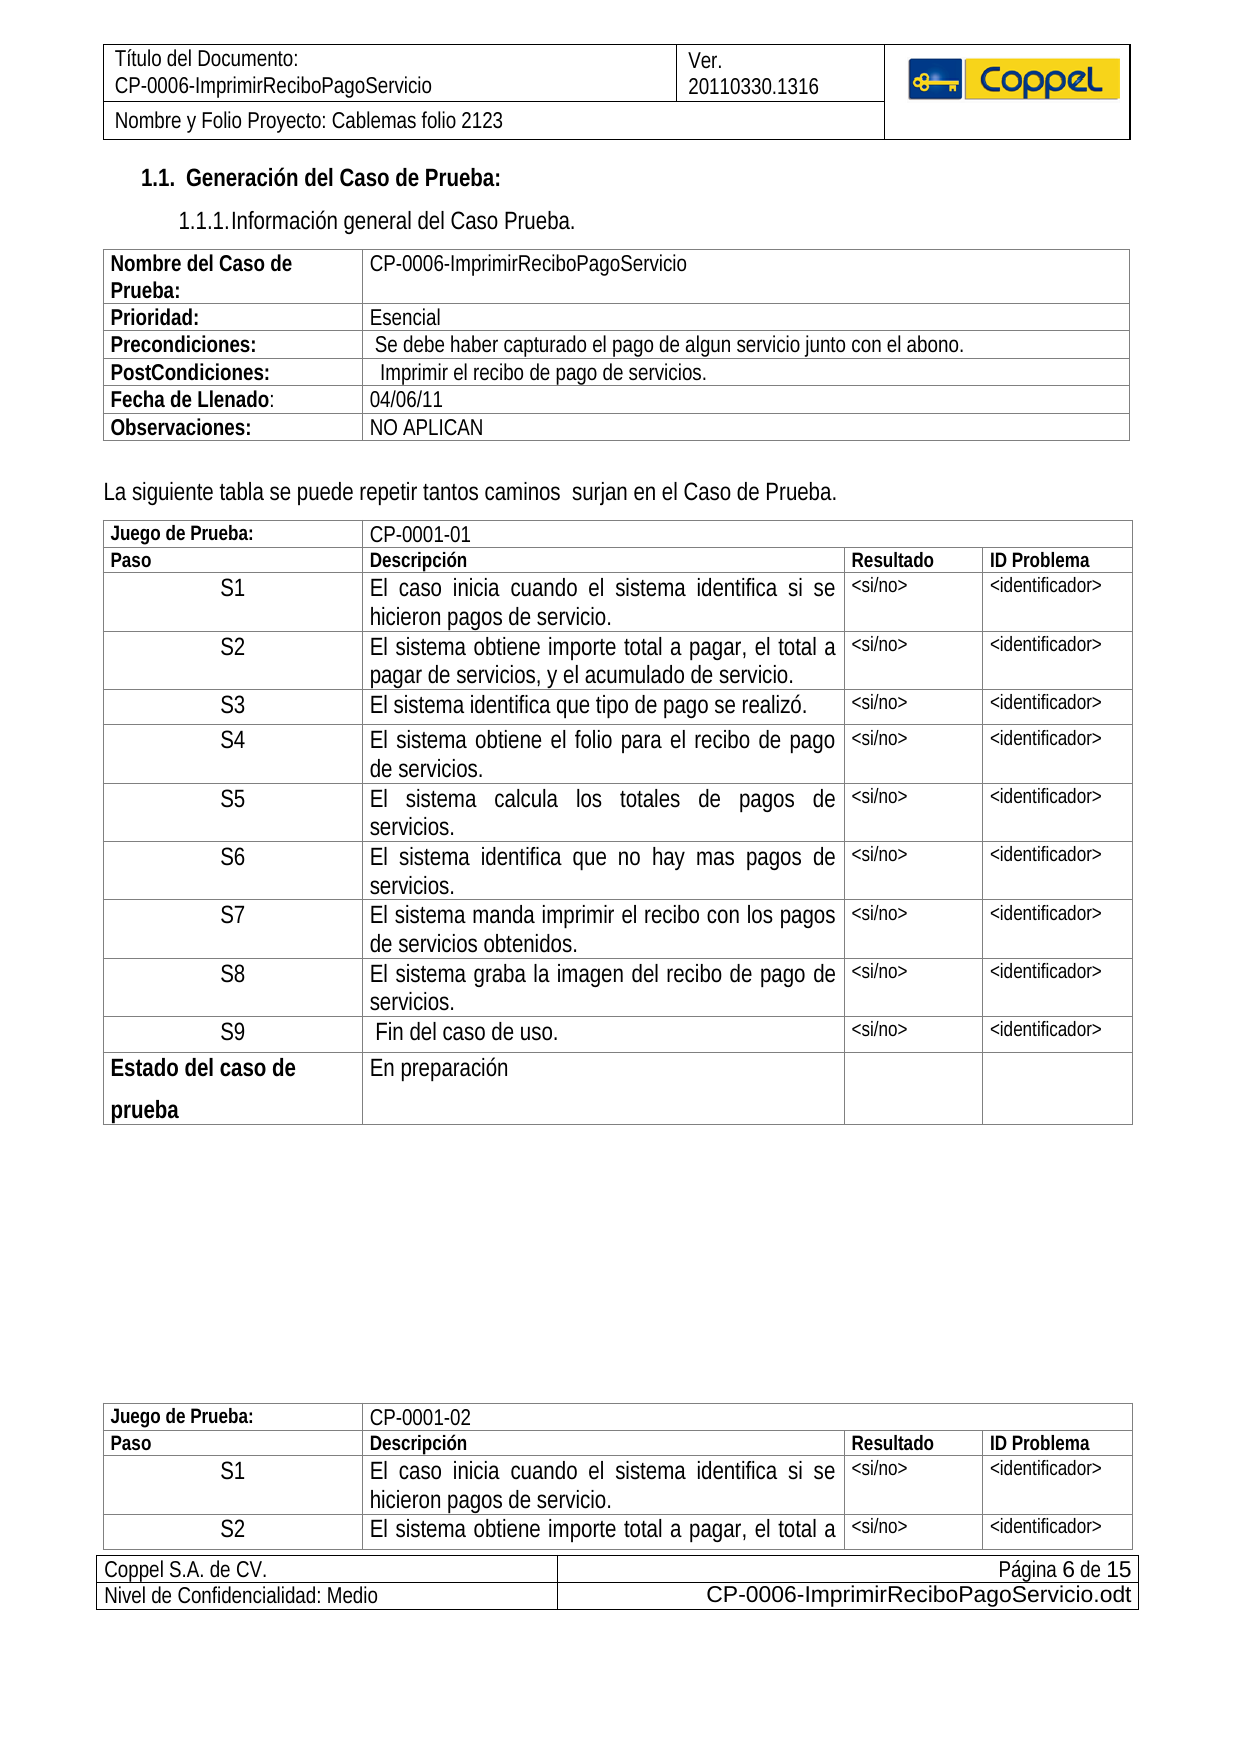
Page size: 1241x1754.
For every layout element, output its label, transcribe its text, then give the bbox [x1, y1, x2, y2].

list Generación del Caso de Prueba: [141, 163, 1131, 192]
list Información general del Caso Prueba. [178, 206, 1131, 235]
table_cell ID Problema [983, 548, 1132, 572]
table_cell <identificador> [983, 725, 1132, 783]
table_cell Esencial [363, 304, 1129, 330]
table_cell <identificador> [983, 1515, 1132, 1549]
table_cell El sistema calcula los totales de pagos de servicios. [363, 784, 844, 841]
table_cell S1 [104, 573, 362, 631]
table_cell <identificador> [983, 1456, 1132, 1513]
table_cell El sistema obtiene importe total a pagar, el total a [363, 1515, 844, 1549]
table_cell PostCondiciones: [104, 359, 362, 385]
table_header Juego de Prueba: [104, 521, 362, 547]
table_cell Descripción [363, 548, 844, 572]
table_header Juego de Prueba: [104, 1404, 362, 1430]
table_header CP-0001-02 [363, 1404, 1132, 1430]
table_cell Estado del caso de prueba [104, 1053, 362, 1124]
table_cell Prioridad: [104, 304, 362, 330]
table_cell <identificador> [983, 632, 1132, 689]
table_cell El caso inicia cuando el sistema identifica si se hicieron pagos de servicio. [363, 573, 844, 631]
table_cell Se debe haber capturado el pago de algun servicio junto con el abono. [363, 331, 1129, 358]
table_cell El sistema identifica que no hay mas pagos de servicios. [363, 842, 844, 899]
table_cell <identificador> [983, 573, 1132, 631]
table_cell <si/no> [845, 573, 982, 631]
table_cell Paso [104, 548, 362, 572]
table_cell Precondiciones: [104, 331, 362, 358]
table_cell <si/no> [845, 900, 982, 958]
table_cell [983, 1053, 1132, 1124]
table_cell [845, 1053, 982, 1124]
table_cell S6 [104, 842, 362, 899]
table_cell El sistema obtiene el folio para el recibo de pago de servicios. [363, 725, 844, 783]
text La siguiente tabla se puede repetir tantos caminos surjan en el Caso de Prueba. [103, 477, 1131, 506]
table_cell <si/no> [845, 725, 982, 783]
table_cell <identificador> [983, 1017, 1132, 1052]
table_cell <identificador> [983, 842, 1132, 899]
table_cell El sistema obtiene importe total a pagar, el total a pagar de servicios, y el acumulado de servicio. [363, 632, 844, 689]
table_cell <identificador> [983, 900, 1132, 958]
table_cell <identificador> [983, 690, 1132, 724]
table_cell Resultado [845, 548, 982, 572]
table_cell Observaciones: [104, 414, 362, 440]
table_cell 06/04/11 [363, 386, 1129, 412]
table_cell <identificador> [983, 959, 1132, 1016]
table_cell <si/no> [845, 1515, 982, 1549]
table_cell Descripción [363, 1431, 844, 1455]
table_cell <si/no> [845, 1456, 982, 1513]
table_cell Paso [104, 1431, 362, 1455]
table_cell S2 [104, 632, 362, 689]
table_cell S2 [104, 1515, 362, 1549]
table_cell El sistema graba la imagen del recibo de pago de servicios. [363, 959, 844, 1016]
table_cell Imprimir el recibo de pago de servicios. [363, 359, 1129, 385]
table_cell ID Problema [983, 1431, 1132, 1455]
table_cell Fecha de Llenado: [104, 386, 362, 412]
table_header Nombre del Caso de Prueba: [104, 250, 362, 303]
table_cell S8 [104, 959, 362, 1016]
table_cell S4 [104, 725, 362, 783]
table_cell S9 [104, 1017, 362, 1052]
table_cell Resultado [845, 1431, 982, 1455]
table_cell <si/no> [845, 784, 982, 841]
table_cell <si/no> [845, 842, 982, 899]
table_cell Fin del caso de uso. [363, 1017, 844, 1052]
table_cell <si/no> [845, 959, 982, 1016]
table_cell <si/no> [845, 632, 982, 689]
table_cell El sistema manda imprimir el recibo con los pagos de servicios obtenidos. [363, 900, 844, 958]
table_cell S7 [104, 900, 362, 958]
table_cell En preparación [363, 1053, 844, 1124]
table_cell S1 [104, 1456, 362, 1513]
table_cell <si/no> [845, 1017, 982, 1052]
table_cell El sistema identifica que tipo de pago se realizó. [363, 690, 844, 724]
table_cell <identificador> [983, 784, 1132, 841]
table_header CP-0006-ImprimirReciboPagoServicio [363, 250, 1129, 303]
table_cell <si/no> [845, 690, 982, 724]
table_cell S3 [104, 690, 362, 724]
table_cell El caso inicia cuando el sistema identifica si se hicieron pagos de servicio. [363, 1456, 844, 1513]
table_cell S5 [104, 784, 362, 841]
table_cell NO APLICAN [363, 414, 1129, 440]
table_header CP-0001-01 [363, 521, 1132, 547]
